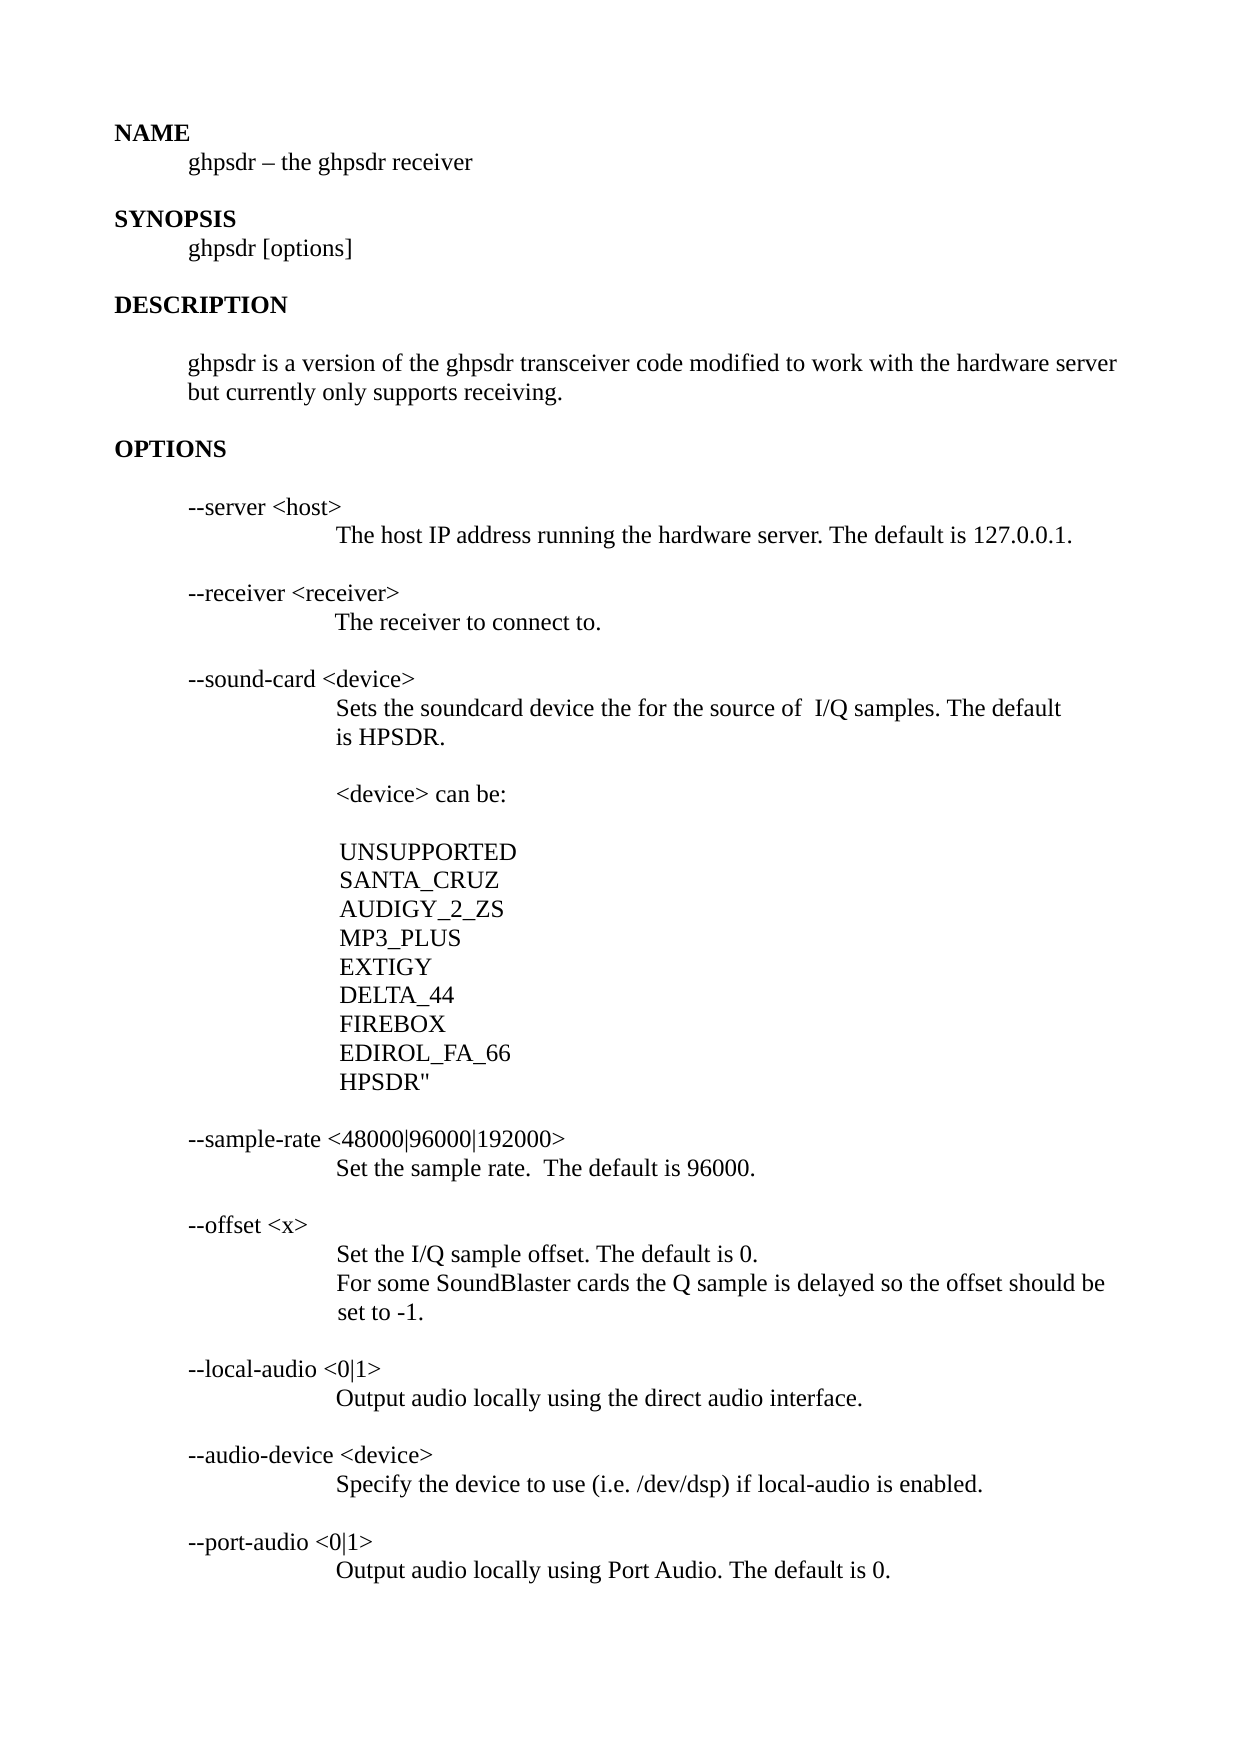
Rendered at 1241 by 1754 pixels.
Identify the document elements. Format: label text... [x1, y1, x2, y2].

text Specify the device to use (i.e. /dev/dsp) if local-audio is enabled. [114, 1469, 1123, 1498]
text --receiver <receiver> [112, 578, 1123, 607]
text ghpsdr is a version of the ghpsdr transceiver code modified to work with the hardware server but currently only supports receiving. [187, 348, 1123, 406]
text Set the I/Q sample offset. The default is 0. [116, 1239, 1123, 1268]
text SANTA_CRUZ [114, 866, 1123, 894]
text DESCRIPTION [114, 291, 1123, 319]
text Output audio locally using the direct audio interface. [114, 1383, 1123, 1412]
text FIREBOX [114, 1009, 1123, 1038]
text --sample-rate <48000|96000|192000> [114, 1124, 1123, 1153]
text is HPSDR. [114, 722, 1123, 751]
text Sets the soundcard device the for the source of I/Q samples. The default [114, 693, 1123, 722]
text AUDIGY_2_ZS [114, 894, 1123, 923]
text OPTIONS [114, 434, 1123, 463]
text MP3_PLUS [114, 923, 1123, 952]
text --port-audio <0|1> [114, 1527, 1123, 1556]
text --sound-card <device> [114, 664, 1123, 693]
text <device> can be: [114, 779, 1123, 808]
text --audio-device <device> [114, 1441, 1123, 1469]
text The receiver to connect to. [334, 607, 1123, 636]
text --server <host> [114, 492, 1123, 521]
text Set the sample rate. The default is 96000. [114, 1153, 1123, 1182]
text ghpsdr [options] [114, 233, 1123, 262]
text HPSDR" [114, 1067, 1123, 1096]
text EXTIGY [114, 952, 1123, 981]
text SYNOPSIS [114, 204, 1123, 233]
text EDIROL_FA_66 [114, 1038, 1123, 1067]
text NAME [114, 118, 1123, 147]
text Output audio locally using Port Audio. The default is 0. [114, 1556, 1123, 1584]
text UNSUPPORTED [114, 837, 1123, 866]
text --local-audio <0|1> [114, 1354, 1123, 1383]
text The host IP address running the hardware server. The default is 127.0.0.1. [114, 521, 1123, 549]
text ghpsdr – the ghpsdr receiver [114, 147, 1123, 176]
text --offset <x> [114, 1211, 1123, 1239]
text For some SoundBlaster cards the Q sample is delayed so the offset should be [116, 1268, 1123, 1297]
text DELTA_44 [114, 981, 1123, 1009]
text set to -1. [116, 1297, 1123, 1326]
